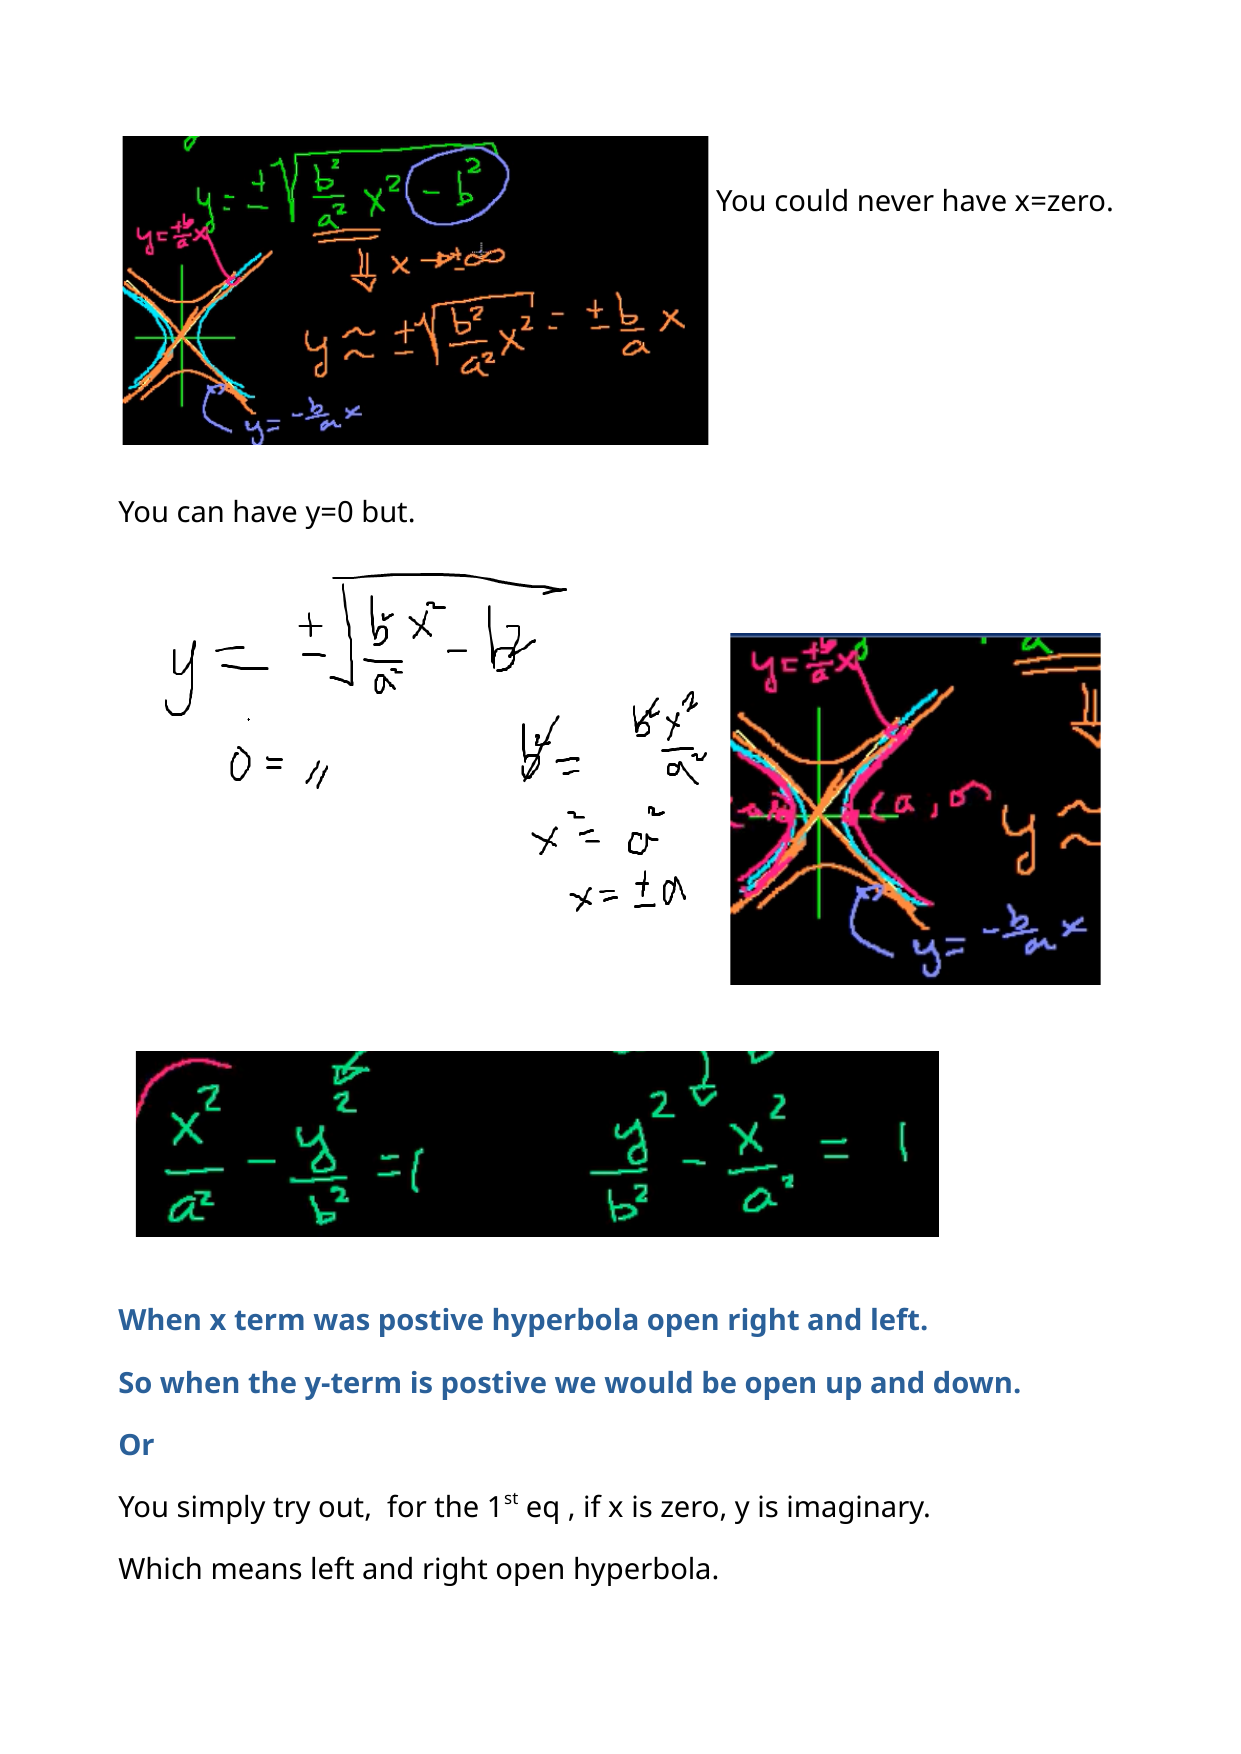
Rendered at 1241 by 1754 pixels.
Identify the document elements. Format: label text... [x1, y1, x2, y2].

picture [135, 1051, 939, 1237]
text When x term was postive hyperbola open right and left. [118, 1300, 1122, 1339]
text Or [118, 1424, 1122, 1464]
text You simply try out, for the 1st eq , if x is zero, y is imaginary. [118, 1486, 1122, 1526]
picture [122, 136, 709, 445]
picture [730, 633, 1101, 985]
text You can have y=0 but. [118, 491, 1122, 531]
text Which means left and right open hyperbola. [118, 1548, 1122, 1588]
picture [155, 553, 717, 963]
text You could never have x=zero. [709, 180, 1122, 220]
text So when the y-term is postive we would be open up and down. [118, 1362, 1122, 1402]
